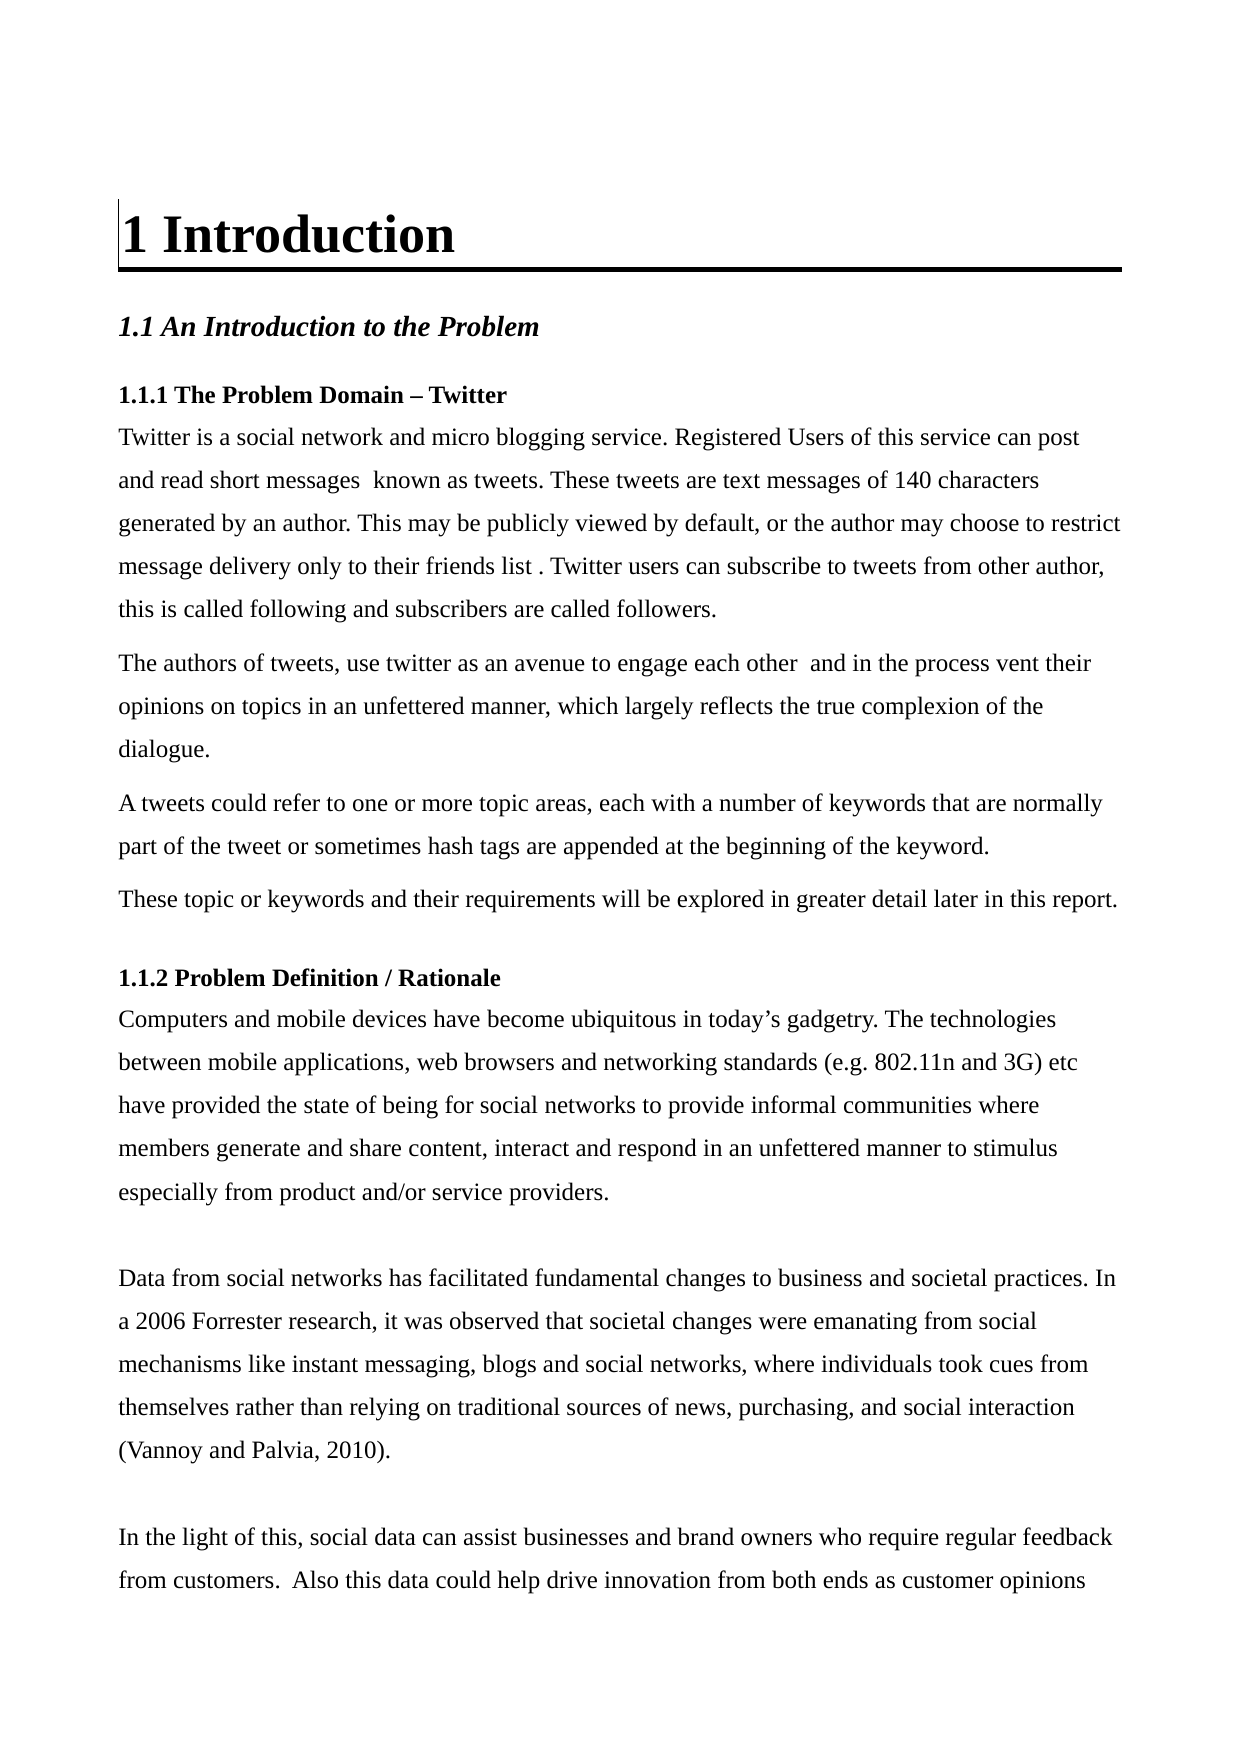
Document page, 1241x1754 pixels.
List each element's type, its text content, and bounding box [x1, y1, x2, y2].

subtitle 1.1 An Introduction to the Problem [118, 309, 1122, 343]
text These topic or keywords and their requirements will be explored in greater detail later in this report. [118, 884, 1122, 913]
text In the light of this, social data can assist businesses and brand owners who require regular feedback from customers. Also this data could help drive innovation from both ends as customer opinions [118, 1522, 1122, 1593]
subtitle 1.1.2 Problem Definition / Rationale [118, 963, 1122, 992]
text Data from social networks has facilitated fundamental changes to business and societal practices. In a 2006 Forrester research, it was observed that societal changes were emanating from social mechanisms like instant messaging, blogs and social networks, where individuals took cues from themselves rather than relying on traditional sources of news, purchasing, and social interaction (Vannoy and Palvia, 2010). [118, 1263, 1122, 1464]
subtitle 1 Introduction [119, 199, 1122, 267]
text Computers and mobile devices have become ubiquitous in today’s gadgetry. The technologies between mobile applications, web browsers and networking standards (e.g. 802.11n and 3G) etc have provided the state of being for social networks to provide informal communities where members generate and share content, interact and respond in an unfettered manner to stimulus especially from product and/or service providers. [118, 1004, 1122, 1205]
text The authors of tweets, use twitter as an avenue to engage each other and in the process vent their opinions on topics in an unfettered manner, which largely reflects the true complexion of the dialogue. [118, 648, 1122, 763]
subtitle 1.1.1 The Problem Domain – Twitter [118, 381, 1122, 409]
text Twitter is a social network and micro blogging service. Registered Users of this service can post and read short messages known as tweets. These tweets are text messages of 140 characters generated by an author. This may be publicly viewed by default, or the author may choose to restrict message delivery only to their friends list . Twitter users can subscribe to tweets from other author, this is called following and subscribers are called followers. [118, 422, 1122, 623]
text A tweets could refer to one or more topic areas, each with a number of keywords that are normally part of the tweet or sometimes hash tags are appended at the beginning of the keyword. [118, 788, 1122, 859]
